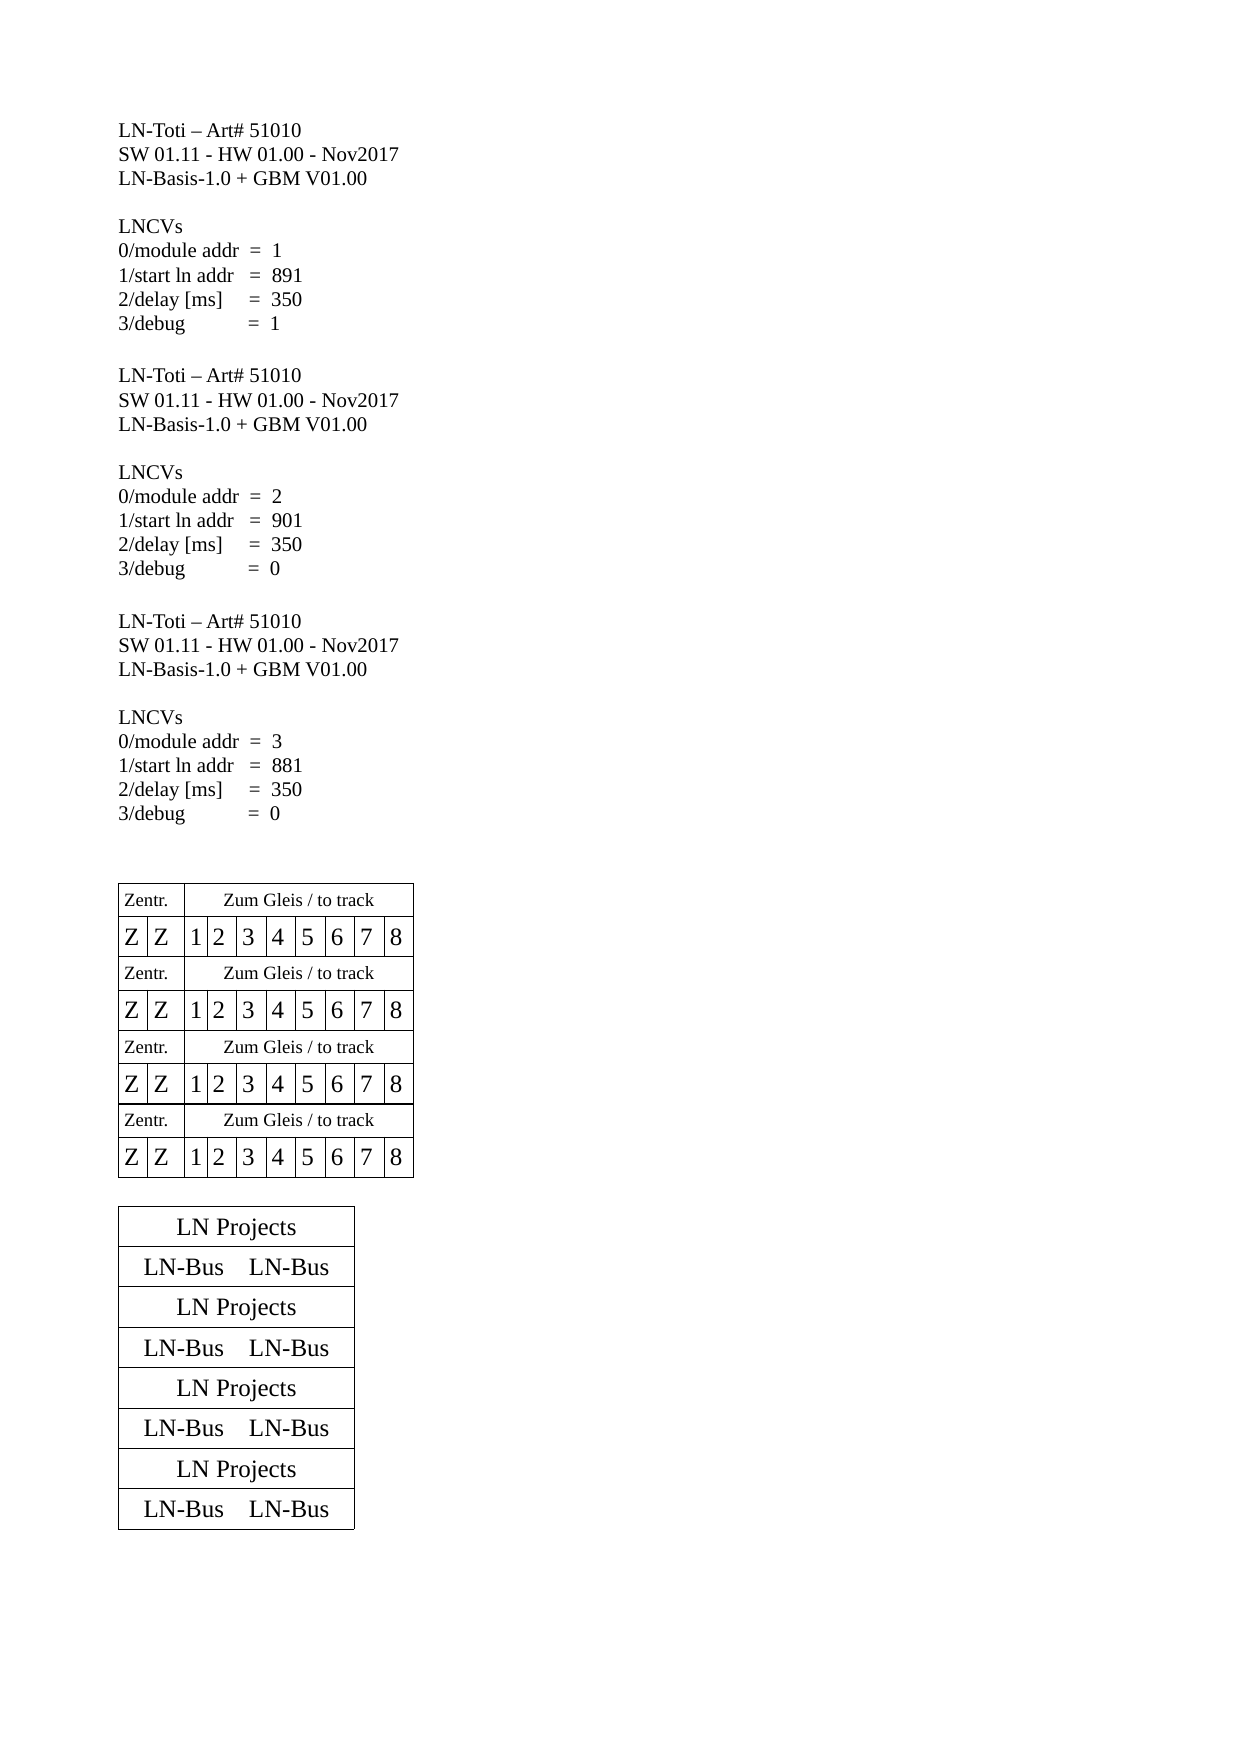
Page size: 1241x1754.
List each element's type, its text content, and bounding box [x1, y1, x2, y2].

table_cell 8 [385, 917, 413, 956]
table_cell 5 [296, 917, 325, 956]
text LN-Toti – Art# 51010 [118, 118, 1122, 142]
table_cell 5 [296, 1064, 325, 1103]
text 0/module addr = 3 [118, 729, 1122, 753]
table_cell 2 [208, 917, 236, 956]
table_header LN Projects [119, 1449, 354, 1488]
table_cell Z [148, 1064, 184, 1103]
table_cell 1 [185, 991, 207, 1030]
table_cell 4 [267, 917, 295, 956]
table_header Zum Gleis / to track [185, 1031, 413, 1063]
text LNCVs [118, 460, 1122, 484]
text LN-Basis-1.0 + GBM V01.00 [118, 412, 532, 436]
text 1/start ln addr = 881 [118, 753, 1122, 777]
text SW 01.11 - HW 01.00 - Nov2017 [118, 387, 1122, 412]
text 2/delay [ms] = 350 [118, 287, 1122, 311]
table_cell 6 [326, 1138, 354, 1177]
table_cell 5 [296, 991, 325, 1030]
text 1/start ln addr = 891 [118, 262, 1122, 287]
table_header LN Projects [119, 1287, 354, 1327]
table_header Zum Gleis / to track [185, 884, 413, 916]
table_cell 7 [355, 1064, 384, 1103]
table_cell 8 [385, 1138, 413, 1177]
table_cell Z [119, 917, 147, 956]
table_cell 2 [208, 1138, 236, 1177]
text 0/module addr = 1 [118, 238, 1122, 262]
table_cell Z [119, 1138, 147, 1177]
table_cell Z [148, 1138, 184, 1177]
table_cell 4 [267, 991, 295, 1030]
text 2/delay [ms] = 350 [118, 777, 1122, 801]
table_header Zentr. [119, 957, 184, 989]
table_header Zentr. [119, 1105, 184, 1137]
table_cell 7 [355, 917, 384, 956]
table_cell LN-Bus LN-Bus [119, 1489, 354, 1528]
table_cell LN-Bus LN-Bus [119, 1409, 354, 1448]
table_header Zum Gleis / to track [185, 957, 413, 989]
table_cell LN-Bus LN-Bus [119, 1247, 354, 1286]
text 3/debug = 0 [118, 801, 1122, 825]
table_cell 6 [326, 917, 354, 956]
table_cell 6 [326, 991, 354, 1030]
table_cell 1 [185, 1064, 207, 1103]
table_cell 6 [326, 1064, 354, 1103]
table_cell 4 [267, 1138, 295, 1177]
text LNCVs [118, 705, 1122, 729]
table_cell 2 [208, 1064, 236, 1103]
table_cell 3 [237, 1138, 266, 1177]
table_cell Z [148, 991, 184, 1030]
table_header Zum Gleis / to track [185, 1105, 413, 1137]
table_cell 3 [237, 917, 266, 956]
table_cell 4 [267, 1064, 295, 1103]
table_cell 1 [185, 1138, 207, 1177]
text LNCVs [118, 214, 1122, 238]
table_cell 5 [296, 1138, 325, 1177]
text 2/delay [ms] = 350 [118, 532, 1122, 556]
table_header LN Projects [119, 1207, 354, 1246]
table_header Zentr. [119, 1031, 184, 1063]
text 3/debug = 1 [118, 311, 1122, 335]
table_cell Z [148, 917, 184, 956]
text 0/module addr = 2 [118, 484, 1122, 508]
table_header Zentr. [119, 884, 184, 916]
table_cell 7 [355, 991, 384, 1030]
table_cell LN-Bus LN-Bus [119, 1328, 354, 1367]
text LN-Basis-1.0 + GBM V01.00 [118, 657, 532, 681]
text SW 01.11 - HW 01.00 - Nov2017 [118, 633, 1122, 657]
table_cell 1 [185, 917, 207, 956]
table_cell 3 [237, 1064, 266, 1103]
table_cell 8 [385, 1064, 413, 1103]
table_cell 8 [385, 991, 413, 1030]
table_header LN Projects [119, 1368, 354, 1407]
text 3/debug = 0 [118, 556, 1122, 580]
table_cell Z [119, 1064, 147, 1103]
text LN-Toti – Art# 51010 [118, 609, 1122, 633]
table_cell 2 [208, 991, 236, 1030]
text SW 01.11 - HW 01.00 - Nov2017 [118, 142, 1122, 166]
table_cell Z [119, 991, 147, 1030]
text LN-Basis-1.0 + GBM V01.00 [118, 166, 532, 190]
text 1/start ln addr = 901 [118, 508, 1122, 532]
text LN-Toti – Art# 51010 [118, 363, 1122, 387]
table_cell 3 [237, 991, 266, 1030]
table_cell 7 [355, 1138, 384, 1177]
